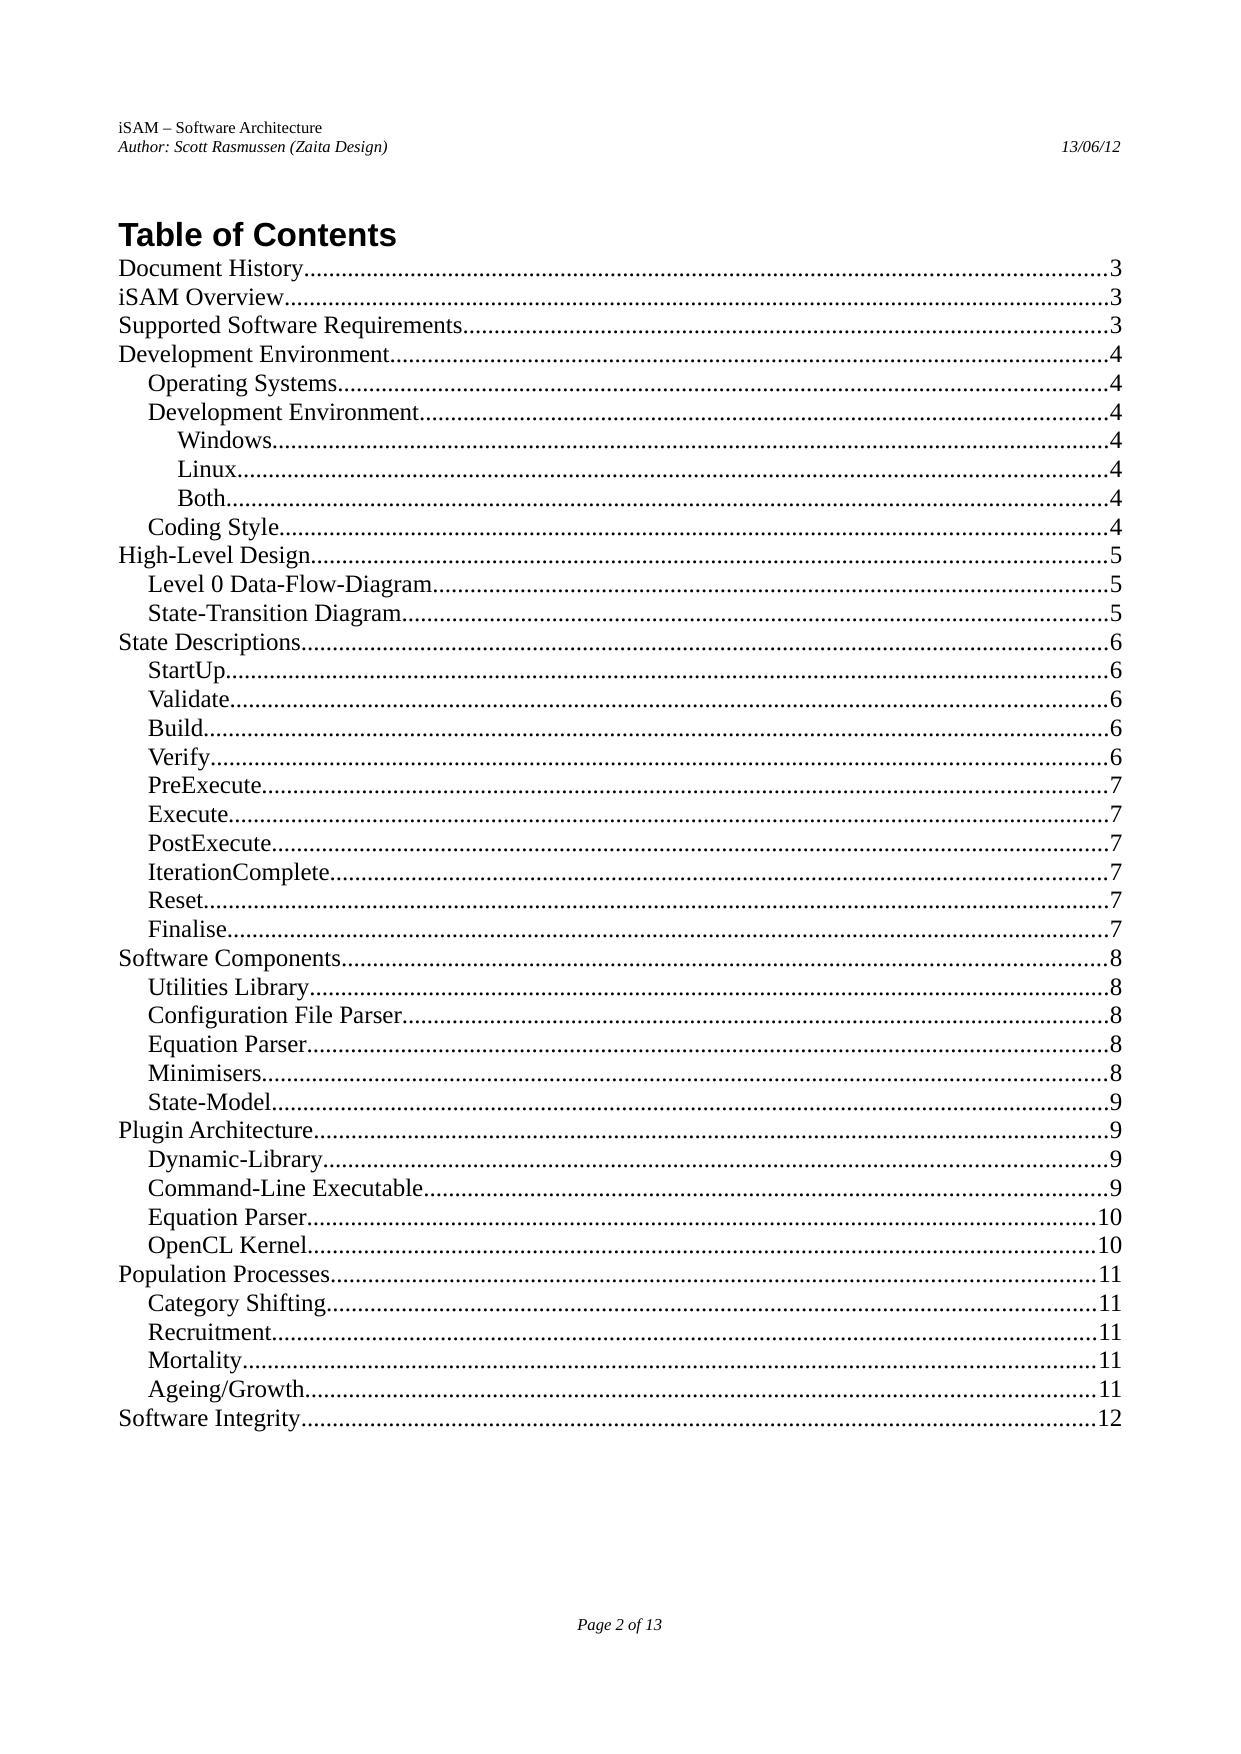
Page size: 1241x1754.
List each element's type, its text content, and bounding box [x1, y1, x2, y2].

text Operating Systems 4 [148, 368, 1122, 397]
text Dynamic-Library 9 [148, 1144, 1122, 1173]
text Execute 7 [148, 799, 1122, 828]
text iSAM Overview 3 [118, 282, 1122, 311]
text Development Environment 4 [118, 339, 1122, 368]
text Reset 7 [148, 886, 1122, 914]
text Utilities Library 8 [148, 972, 1122, 1001]
text Configuration File Parser 8 [148, 1001, 1122, 1029]
text Population Processes 11 [118, 1259, 1122, 1288]
text Build 6 [148, 713, 1122, 742]
text Equation Parser 10 [148, 1202, 1122, 1231]
text High-Level Design 5 [118, 541, 1122, 569]
text OpenCL Kernel 10 [148, 1231, 1122, 1259]
text Equation Parser 8 [148, 1029, 1122, 1058]
text Software Components 8 [118, 943, 1122, 972]
subtitle Table of Contents [118, 215, 1122, 253]
text State Descriptions 6 [118, 627, 1122, 656]
text Ageing/Growth 11 [148, 1374, 1122, 1403]
text Both 4 [177, 483, 1122, 512]
text Supported Software Requirements 3 [118, 311, 1122, 339]
text State-Model 9 [148, 1087, 1122, 1116]
text Windows 4 [177, 426, 1122, 454]
text Minimisers 8 [148, 1058, 1122, 1087]
text IterationComplete 7 [148, 857, 1122, 886]
text PostExecute 7 [148, 828, 1122, 857]
text Linux 4 [177, 454, 1122, 483]
text PreExecute 7 [148, 771, 1122, 799]
text Level 0 Data-Flow-Diagram 5 [148, 569, 1122, 598]
text Category Shifting 11 [148, 1288, 1122, 1317]
text Coding Style 4 [148, 512, 1122, 541]
text State-Transition Diagram 5 [148, 598, 1122, 627]
text Recruitment 11 [148, 1317, 1122, 1346]
text Mortality 11 [148, 1346, 1122, 1374]
text Software Integrity 12 [118, 1403, 1122, 1432]
text Finalise 7 [148, 914, 1122, 943]
text StartUp 6 [148, 656, 1122, 684]
text Validate 6 [148, 684, 1122, 713]
text Verify 6 [148, 742, 1122, 771]
text Development Environment 4 [148, 397, 1122, 426]
text Document History 3 [118, 253, 1122, 282]
text Plugin Architecture 9 [118, 1116, 1122, 1144]
text Command-Line Executable 9 [148, 1173, 1122, 1202]
